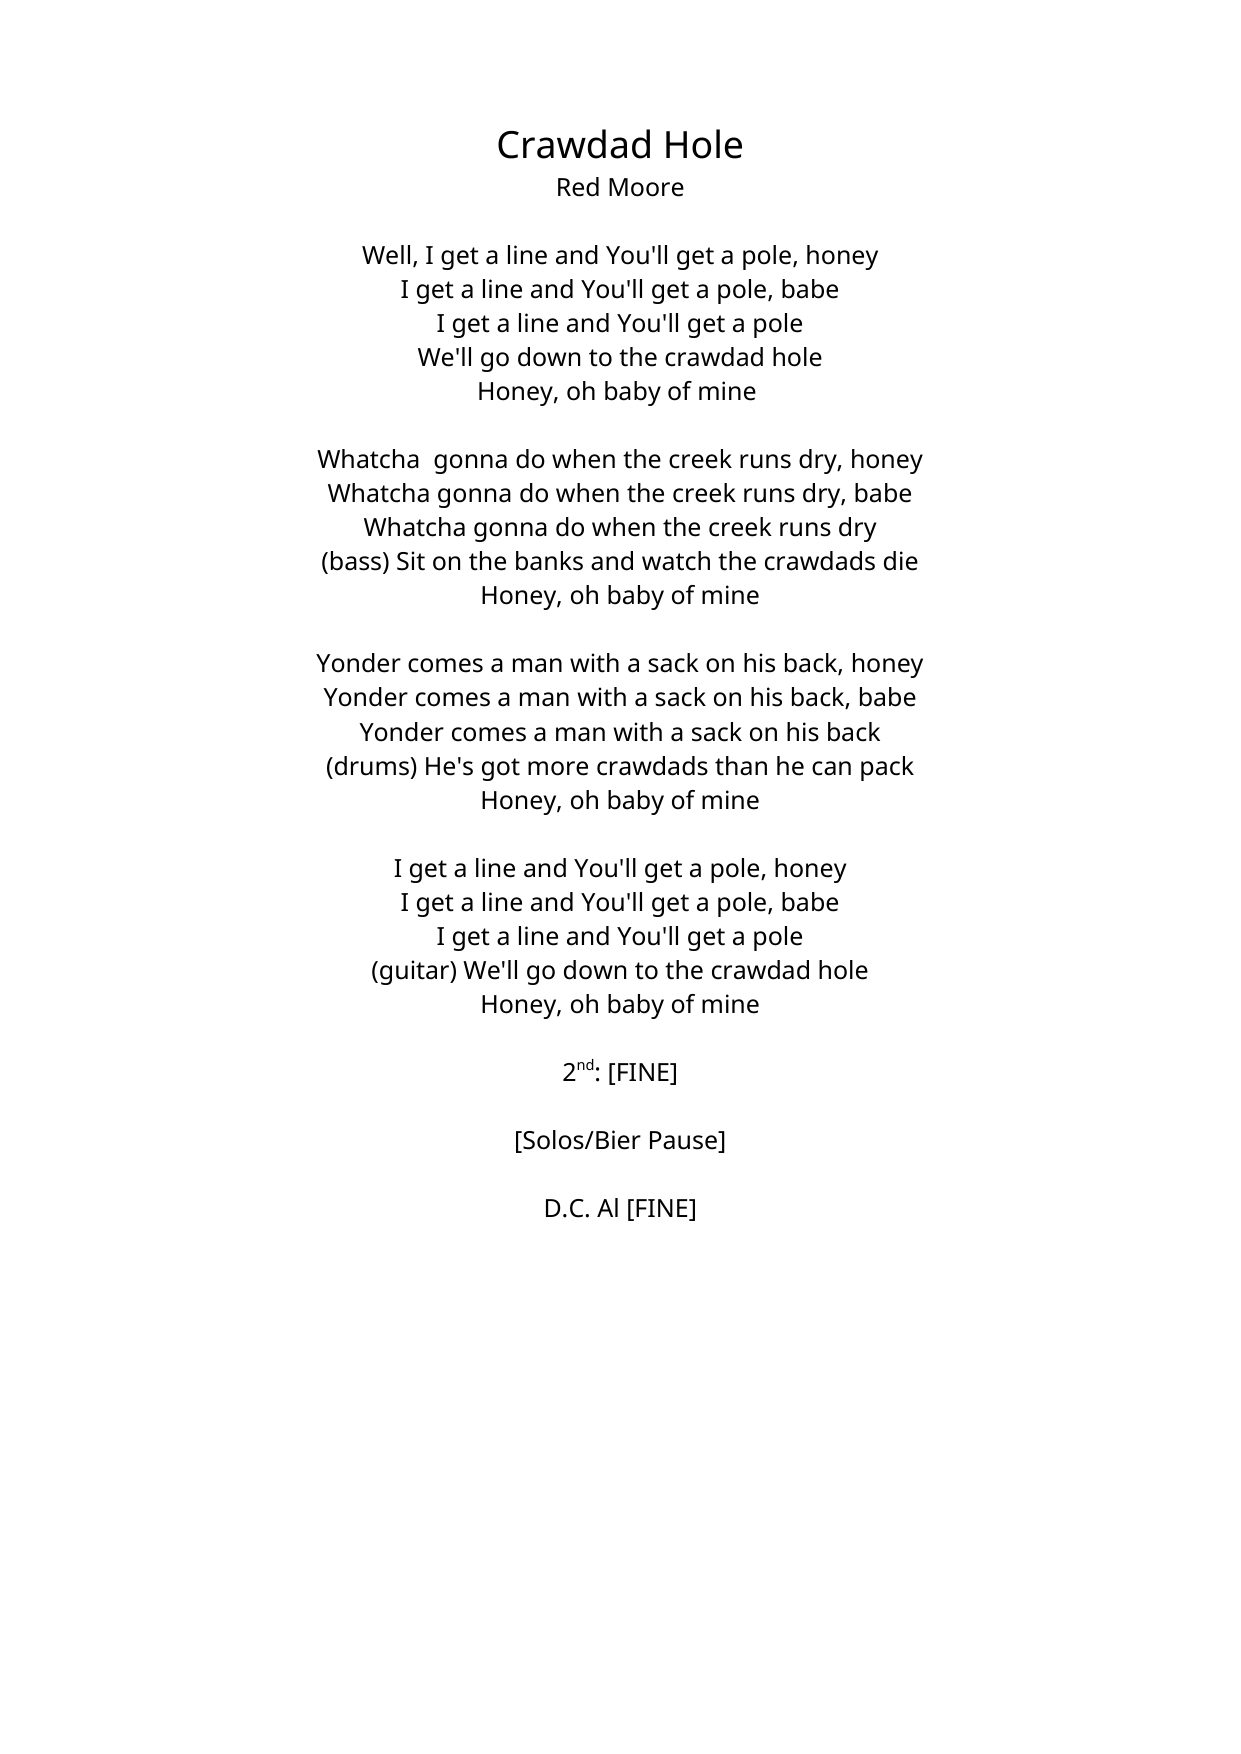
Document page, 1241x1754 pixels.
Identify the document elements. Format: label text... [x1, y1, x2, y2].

text Yonder comes a man with a sack on his back [118, 714, 1122, 748]
text Red Moore [118, 169, 1122, 203]
text Whatcha gonna do when the creek runs dry, honey [118, 442, 1122, 476]
text I get a line and You'll get a pole, babe [118, 271, 1122, 305]
text Honey, oh baby of mine [118, 373, 1122, 408]
text (bass) Sit on the banks and watch the crawdads die [118, 544, 1122, 578]
text We'll go down to the crawdad hole [118, 339, 1122, 373]
text 2nd: [FINE] [118, 1055, 1122, 1089]
text I get a line and You'll get a pole, babe [118, 884, 1122, 918]
text Honey, oh baby of mine [118, 987, 1122, 1021]
text [Solos/Bier Pause] [118, 1123, 1122, 1157]
text Well, I get a line and You'll get a pole, honey [118, 237, 1122, 271]
text Whatcha gonna do when the creek runs dry, babe [118, 476, 1122, 510]
text (drums) He's got more crawdads than he can pack [118, 748, 1122, 782]
text D.C. Al [FINE] [118, 1191, 1122, 1225]
text I get a line and You'll get a pole [118, 918, 1122, 953]
text I get a line and You'll get a pole [118, 305, 1122, 339]
text Honey, oh baby of mine [118, 578, 1122, 612]
text Yonder comes a man with a sack on his back, babe [118, 680, 1122, 714]
text Yonder comes a man with a sack on his back, honey [118, 646, 1122, 680]
text Crawdad Hole [118, 118, 1122, 169]
text Whatcha gonna do when the creek runs dry [118, 510, 1122, 544]
text (guitar) We'll go down to the crawdad hole [118, 953, 1122, 987]
text I get a line and You'll get a pole, honey [118, 850, 1122, 884]
text Honey, oh baby of mine [118, 782, 1122, 816]
